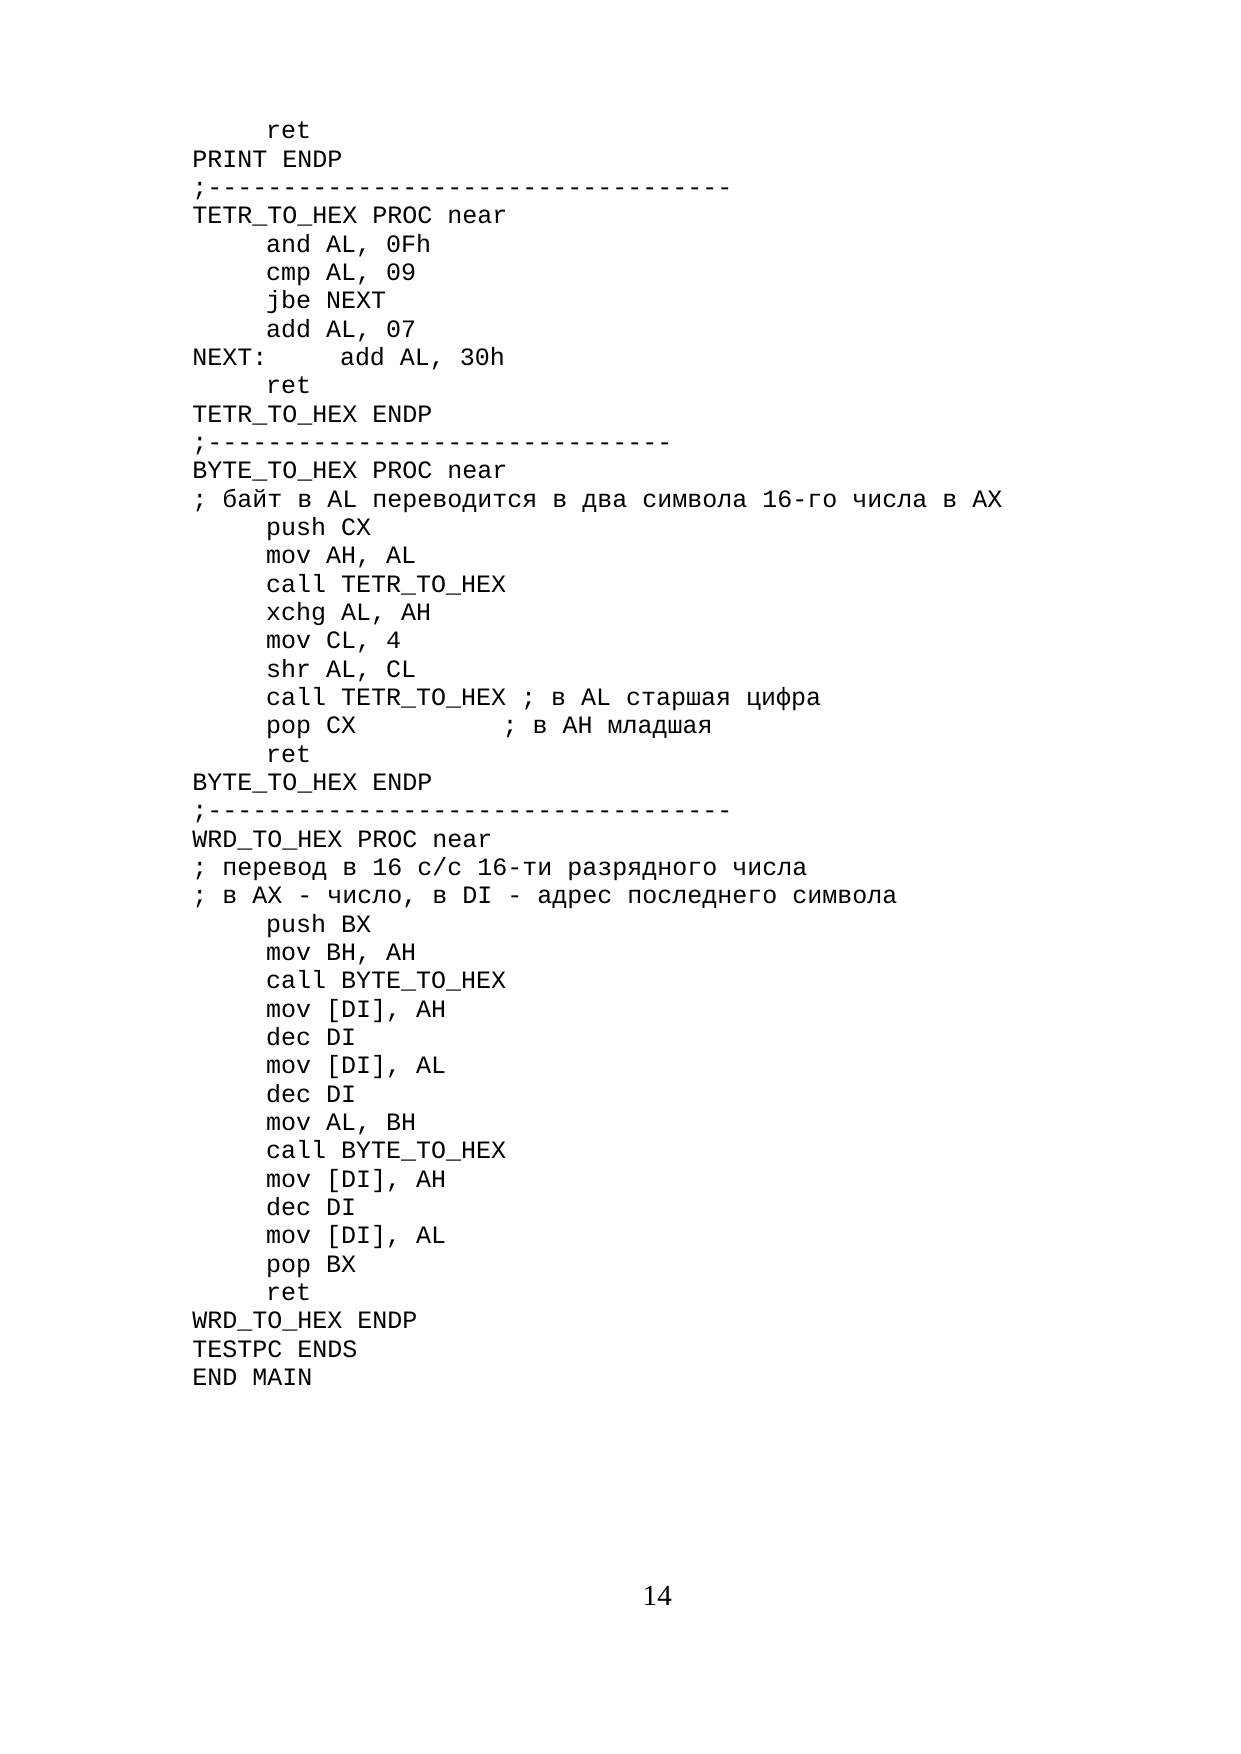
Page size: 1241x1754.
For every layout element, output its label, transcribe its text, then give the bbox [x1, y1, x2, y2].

text mov AL, BH [118, 1110, 1122, 1138]
text TETR_TO_HEX ENDP [118, 401, 1122, 430]
text call BYTE_TO_HEX [118, 968, 1122, 996]
text TETR_TO_HEX PROC near [118, 203, 1122, 231]
text BYTE_TO_HEX PROC near [118, 458, 1122, 486]
text ;------------------------------- [118, 430, 1122, 458]
text mov [DI], AH [118, 996, 1122, 1025]
text mov CL, 4 [118, 628, 1122, 656]
text ret [118, 1280, 1122, 1308]
text pop BX [118, 1251, 1122, 1280]
text WRD_TO_HEX ENDP [118, 1308, 1122, 1336]
text shr AL, CL [118, 656, 1122, 685]
text mov [DI], AL [118, 1053, 1122, 1081]
text ret [118, 118, 1122, 146]
text push BX [118, 911, 1122, 940]
text mov [DI], AL [118, 1223, 1122, 1251]
text and AL, 0Fh [118, 231, 1122, 260]
text ret [118, 373, 1122, 401]
text WRD_TO_HEX PROC near [118, 826, 1122, 855]
text ret [118, 741, 1122, 770]
text call BYTE_TO_HEX [118, 1138, 1122, 1166]
text PRINT ENDP [118, 146, 1122, 175]
text ;----------------------------------- [118, 798, 1122, 826]
text cmp AL, 09 [118, 260, 1122, 288]
text BYTE_TO_HEX ENDP [118, 770, 1122, 798]
text mov AH, AL [118, 543, 1122, 571]
text ; байт в AL переводится в два символа 16-го числа в AX [118, 486, 1122, 515]
text xchg AL, AH [118, 600, 1122, 628]
text ;----------------------------------- [118, 175, 1122, 203]
text dec DI [118, 1025, 1122, 1053]
text push CX [118, 515, 1122, 543]
text NEXT: add AL, 30h [118, 345, 1122, 373]
text call TETR_TO_HEX ; в AL старшая цифра [118, 685, 1122, 713]
text dec DI [118, 1081, 1122, 1110]
text jbe NEXT [118, 288, 1122, 316]
text mov BH, AH [118, 940, 1122, 968]
text dec DI [118, 1195, 1122, 1223]
text call TETR_TO_HEX [118, 571, 1122, 600]
text mov [DI], AH [118, 1166, 1122, 1195]
text TESTPC ENDS [118, 1336, 1122, 1365]
text add AL, 07 [118, 316, 1122, 345]
text ; перевод в 16 с/с 16-ти разрядного числа [118, 855, 1122, 883]
text pop CX ; в AH младшая [118, 713, 1122, 741]
text ; в AX - число, в DI - адрес последнего символа [118, 883, 1122, 911]
text END MAIN [118, 1365, 1122, 1393]
